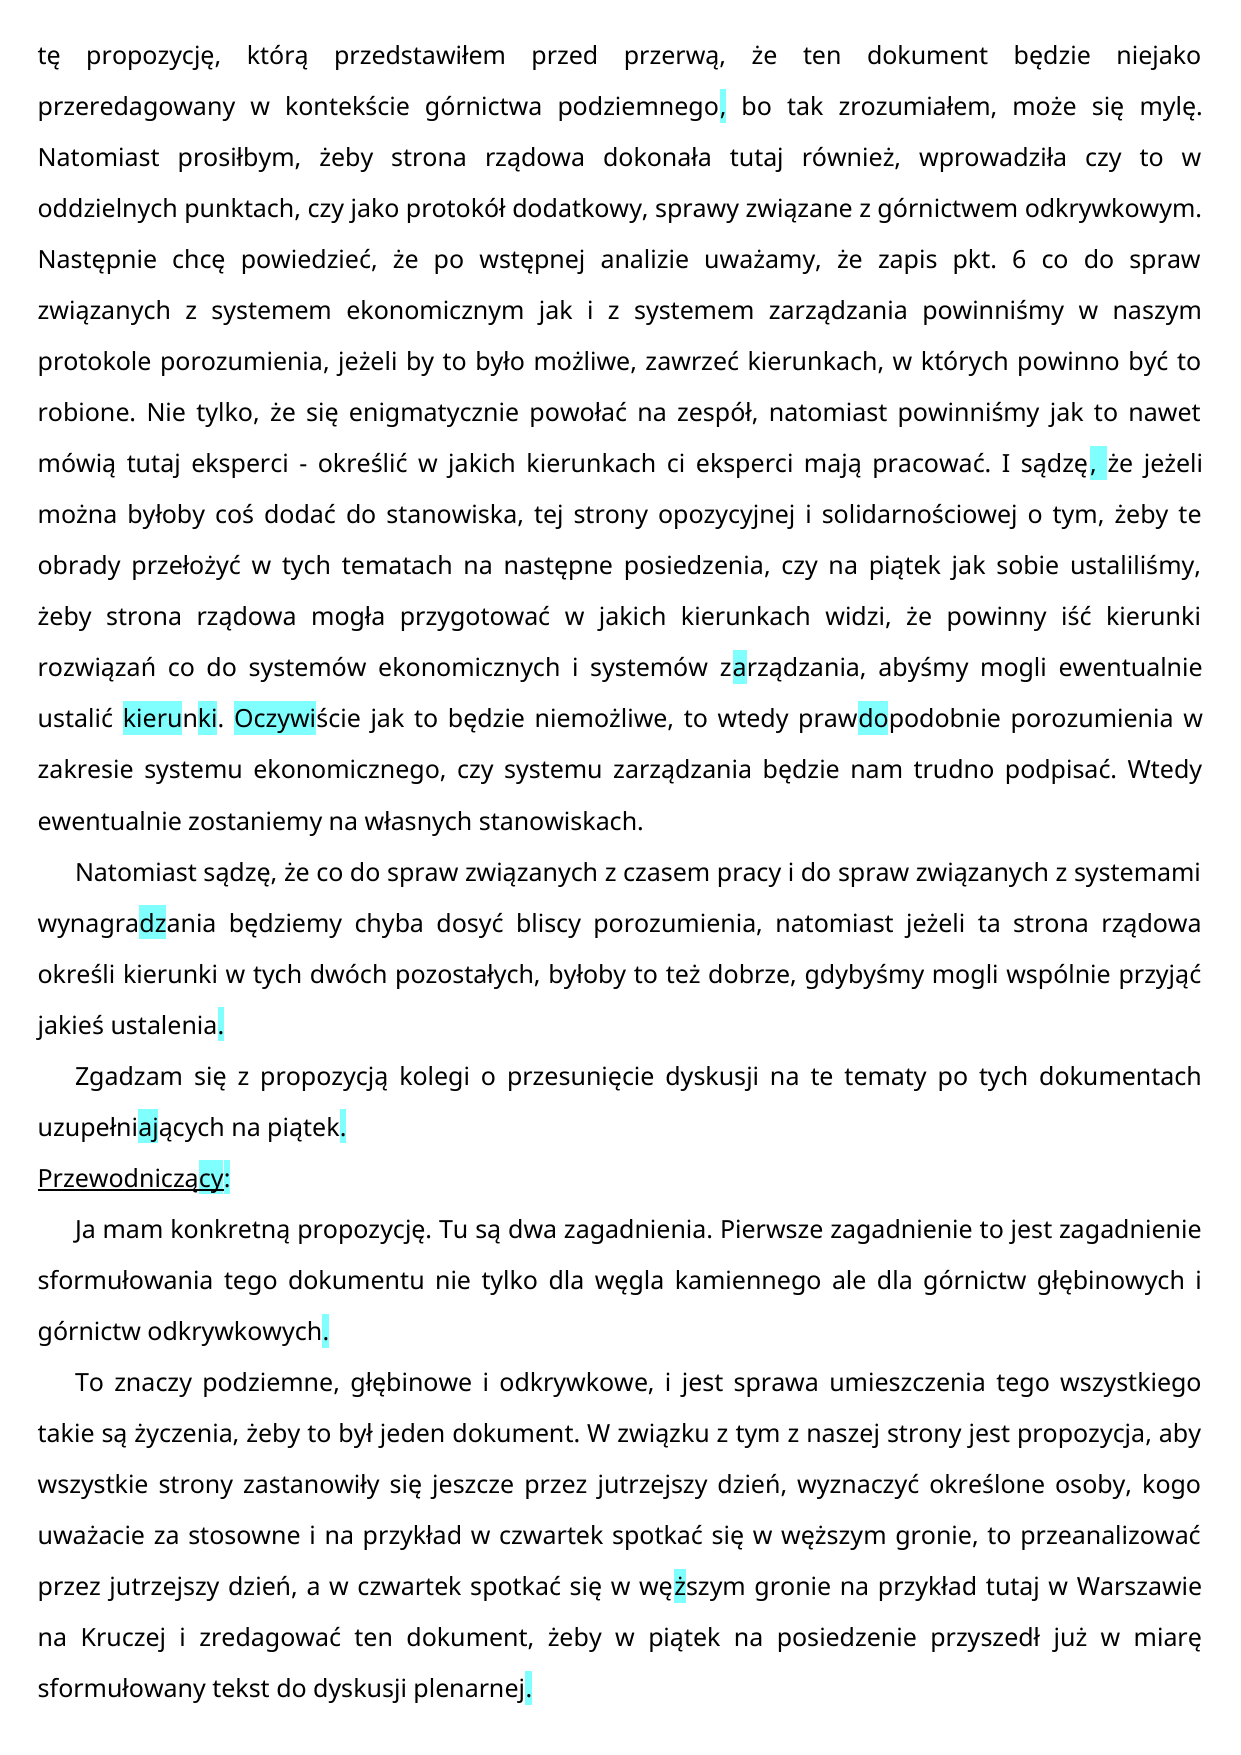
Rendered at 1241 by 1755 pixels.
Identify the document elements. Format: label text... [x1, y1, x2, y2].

text Zgadzam się z propozycją kolegi o przesunięcie dyskusji na te tematy po tych dokumentach uzupełniających na piątek. [37, 1058, 1203, 1143]
text Ja mam konkretną propozycję. Tu są dwa zagadnienia. Pierwsze zagadnienie to jest zagadnienie sformułowania tego dokumentu nie tylko dla węgla kamiennego ale dla górnictw głębinowych i górnictw odkrywkowych. [37, 1211, 1203, 1348]
text Natomiast sądzę, że co do spraw związanych z czasem pracy i do spraw związanych z systemami wynagradzania będziemy chyba dosyć bliscy porozumienia, natomiast jeżeli ta strona rządowa określi kierunki w tych dwóch pozostałych, byłoby to też dobrze, gdybyśmy mogli wspólnie przyjąć jakieś ustalenia. [37, 854, 1203, 1041]
text tę propozycję, którą przedstawiłem przed przerwą, że ten dokument będzie niejako przeredagowany w kontekście górnictwa podziemnego, bo tak zrozumiałem, może się mylę. Natomiast prosiłbym, żeby strona rządowa dokonała tutaj również, wprowadziła czy to w oddzielnych punktach, czy jako protokół dodatkowy, sprawy związane z górnictwem odkrywkowym. Następnie chcę powiedzieć, że po wstępnej analizie uważamy, że zapis pkt. 6 co do spraw związanych z systemem ekonomicznym jak i z systemem zarządzania powinniśmy w naszym protokole porozumienia, jeżeli by to było możliwe, zawrzeć kierunkach, w których powinno być to robione. Nie tylko, że się enigmatycznie powołać na zespół, natomiast powinniśmy jak to nawet mówią tutaj eksperci - określić w jakich kierunkach ci eksperci mają pracować. I sądzę, że jeżeli można byłoby coś dodać do stanowiska, tej strony opozycyjnej i solidarnościowej o tym, żeby te obrady przełożyć w tych tematach na następne posiedzenia, czy na piątek jak sobie ustaliliśmy, żeby strona rządowa mogła przygotować w jakich kierunkach widzi, że powinny iść kierunki rozwiązań co do systemów ekonomicznych i systemów zarządzania, abyśmy mogli ewentualnie ustalić kierunki. Oczywiście jak to będzie niemożliwe, to wtedy prawdopodobnie porozumienia w zakresie systemu ekonomicznego, czy systemu zarządzania będzie nam trudno podpisać. Wtedy ewentualnie zostaniemy na własnych stanowiskach. [37, 37, 1203, 837]
text To znaczy podziemne, głębinowe i odkrywkowe, i jest sprawa umieszczenia tego wszystkiego takie są życzenia, żeby to był jeden dokument. W związku z tym z naszej strony jest propozycja, aby wszystkie strony zastanowiły się jeszcze przez jutrzejszy dzień, wyznaczyć określone osoby, kogo uważacie za stosowne i na przykład w czwartek spotkać się w węższym gronie, to przeanalizować przez jutrzejszy dzień, a w czwartek spotkać się w węższym gronie na przykład tutaj w Warszawie na Kruczej i zredagować ten dokument, żeby w piątek na posiedzenie przyszedł już w miarę sformułowany tekst do dyskusji plenarnej. [37, 1364, 1203, 1705]
text Przewodniczący: [37, 1160, 1203, 1194]
